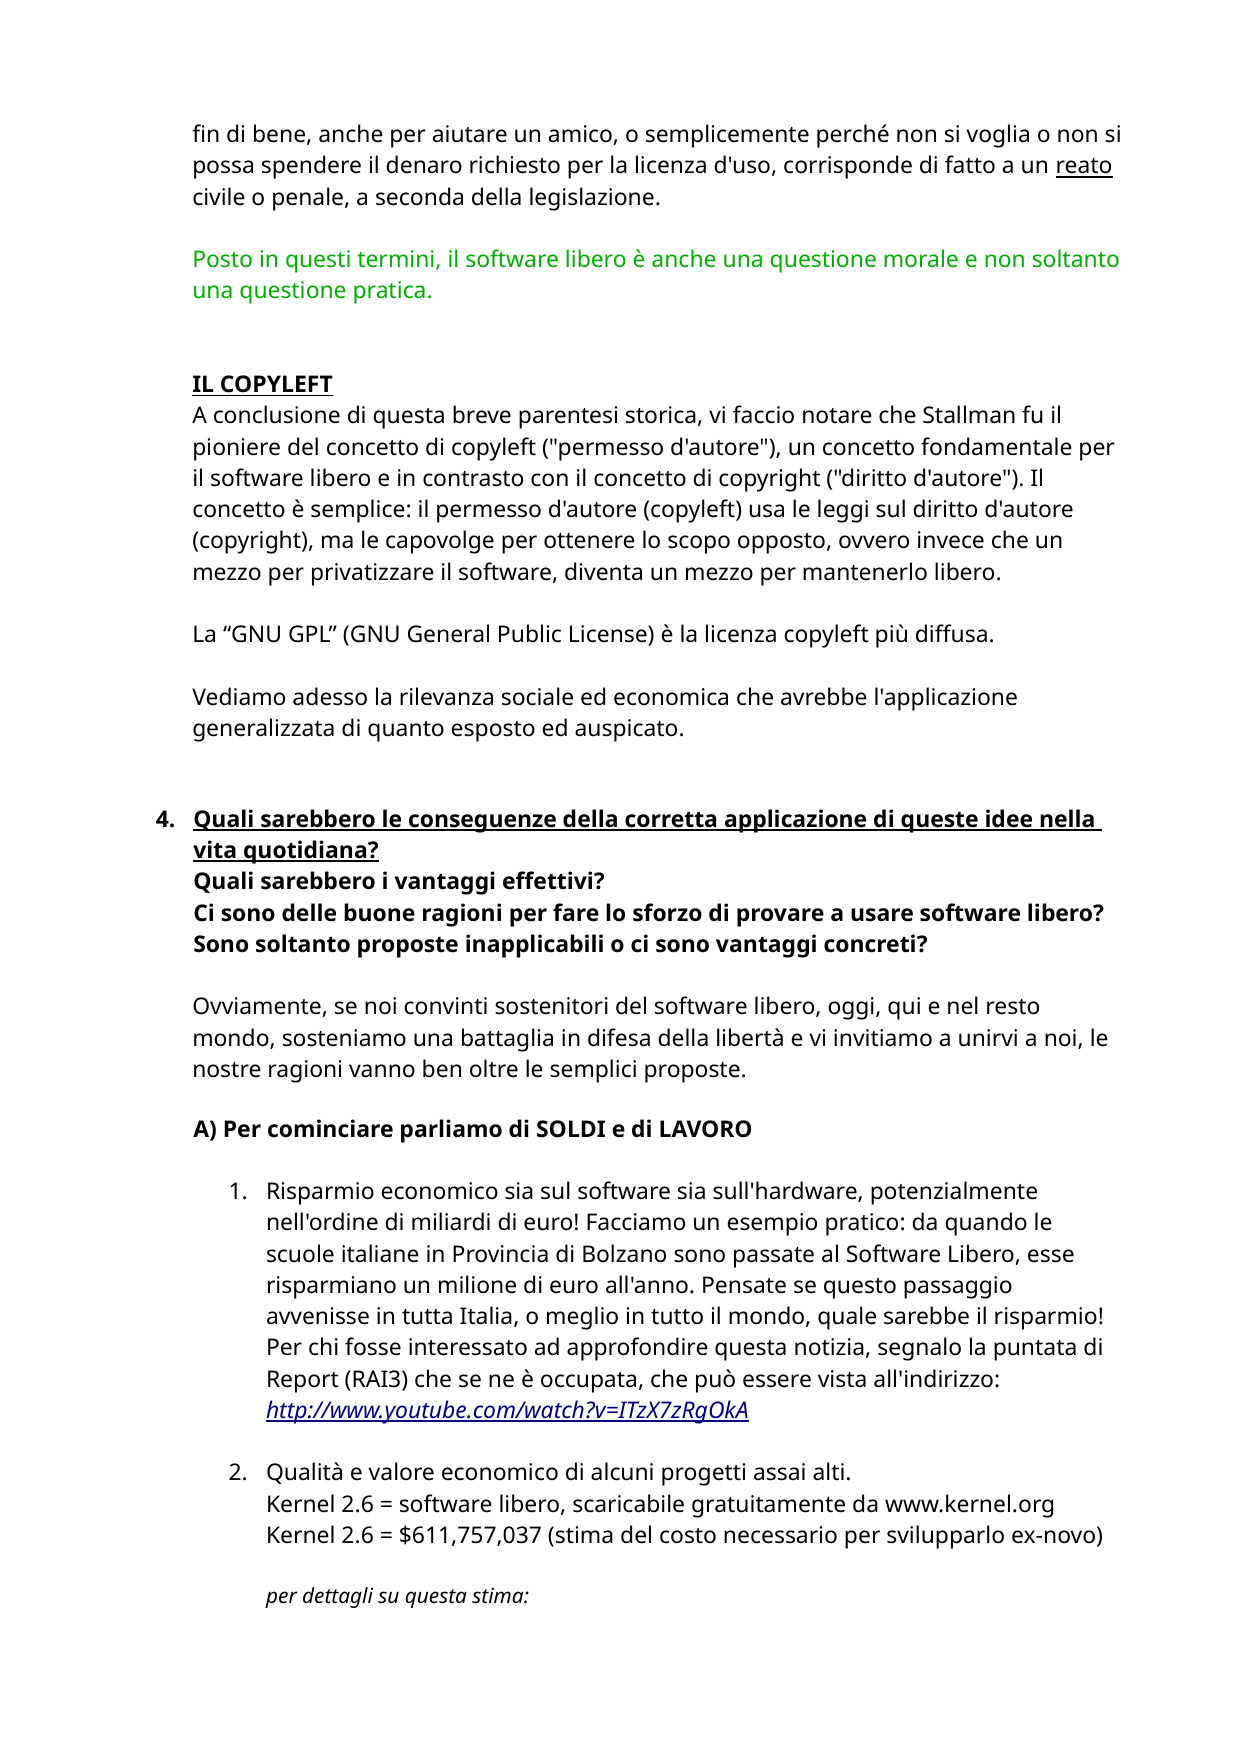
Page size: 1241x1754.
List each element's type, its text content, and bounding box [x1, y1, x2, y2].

list Ci sono delle buone ragioni per fare lo sforzo di provare a usare software libero? [156, 897, 1122, 928]
text Vediamo adesso la rilevanza sociale ed economica che avrebbe l'applicazione generalizzata di quanto esposto ed auspicato. [192, 681, 1122, 743]
list Risparmio economico sia sul software sia sull'hardware, potenzialmente nell'ordine di miliardi di euro! Facciamo un esempio pratico: da quando le scuole italiane in Provincia di Bolzano sono passate al Software Libero, esse risparmiano un milione di euro all'anno. Pensate se questo passaggio avvenisse in tutta Italia, o meglio in tutto il mondo, quale sarebbe il risparmio! [228, 1175, 1122, 1331]
text La “GNU GPL” (GNU General Public License) è la licenza copyleft più diffusa. [192, 618, 1122, 649]
text IL COPYLEFT [192, 368, 1122, 399]
list A) Per cominciare parliamo di SOLDI e di LAVORO [156, 1112, 1122, 1144]
list Per chi fosse interessato ad approfondire questa notizia, segnalo la puntata di Report (RAI3) che se ne è occupata, che può essere vista all'indirizzo: [228, 1331, 1122, 1394]
list Qualità e valore economico di alcuni progetti assai alti. [228, 1456, 1122, 1487]
list Sono soltanto proposte inapplicabili o ci sono vantaggi concreti? [156, 928, 1122, 959]
text fin di bene, anche per aiutare un amico, o semplicemente perché non si voglia o non si possa spendere il denaro richiesto per la licenza d'uso, corrisponde di fatto a un reato civile o penale, a seconda della legislazione. [192, 118, 1122, 212]
text Posto in questi termini, il software libero è anche una questione morale e non soltanto una questione pratica. [192, 243, 1122, 306]
list Quali sarebbero i vantaggi effettivi? [156, 865, 1122, 897]
list Quali sarebbero le conseguenze della corretta applicazione di queste idee nella vita quotidiana? [156, 803, 1122, 865]
list Kernel 2.6 = software libero, scaricabile gratuitamente da www.kernel.org [228, 1487, 1122, 1519]
text A conclusione di questa breve parentesi storica, vi faccio notare che Stallman fu il pioniere del concetto di copyleft ("permesso d'autore"), un concetto fondamentale per il software libero e in contrasto con il concetto di copyright ("diritto d'autore"). Il concetto è semplice: il permesso d'autore (copyleft) usa le leggi sul diritto d'autore (copyright), ma le capovolge per ottenere lo scopo opposto, ovvero invece che un mezzo per privatizzare il software, diventa un mezzo per mantenerlo libero. [192, 399, 1122, 587]
text Ovviamente, se noi convinti sostenitori del software libero, oggi, qui e nel resto mondo, sosteniamo una battaglia in difesa della libertà e vi invitiamo a unirvi a noi, le nostre ragioni vanno ben oltre le semplici proposte. [192, 990, 1122, 1084]
list per dettagli su questa stima: [228, 1581, 1122, 1610]
list Kernel 2.6 = $611,757,037 (stima del costo necessario per svilupparlo ex-novo) [228, 1519, 1122, 1550]
list http://www.youtube.com/watch?v=ITzX7zRgOkA [228, 1394, 1122, 1425]
